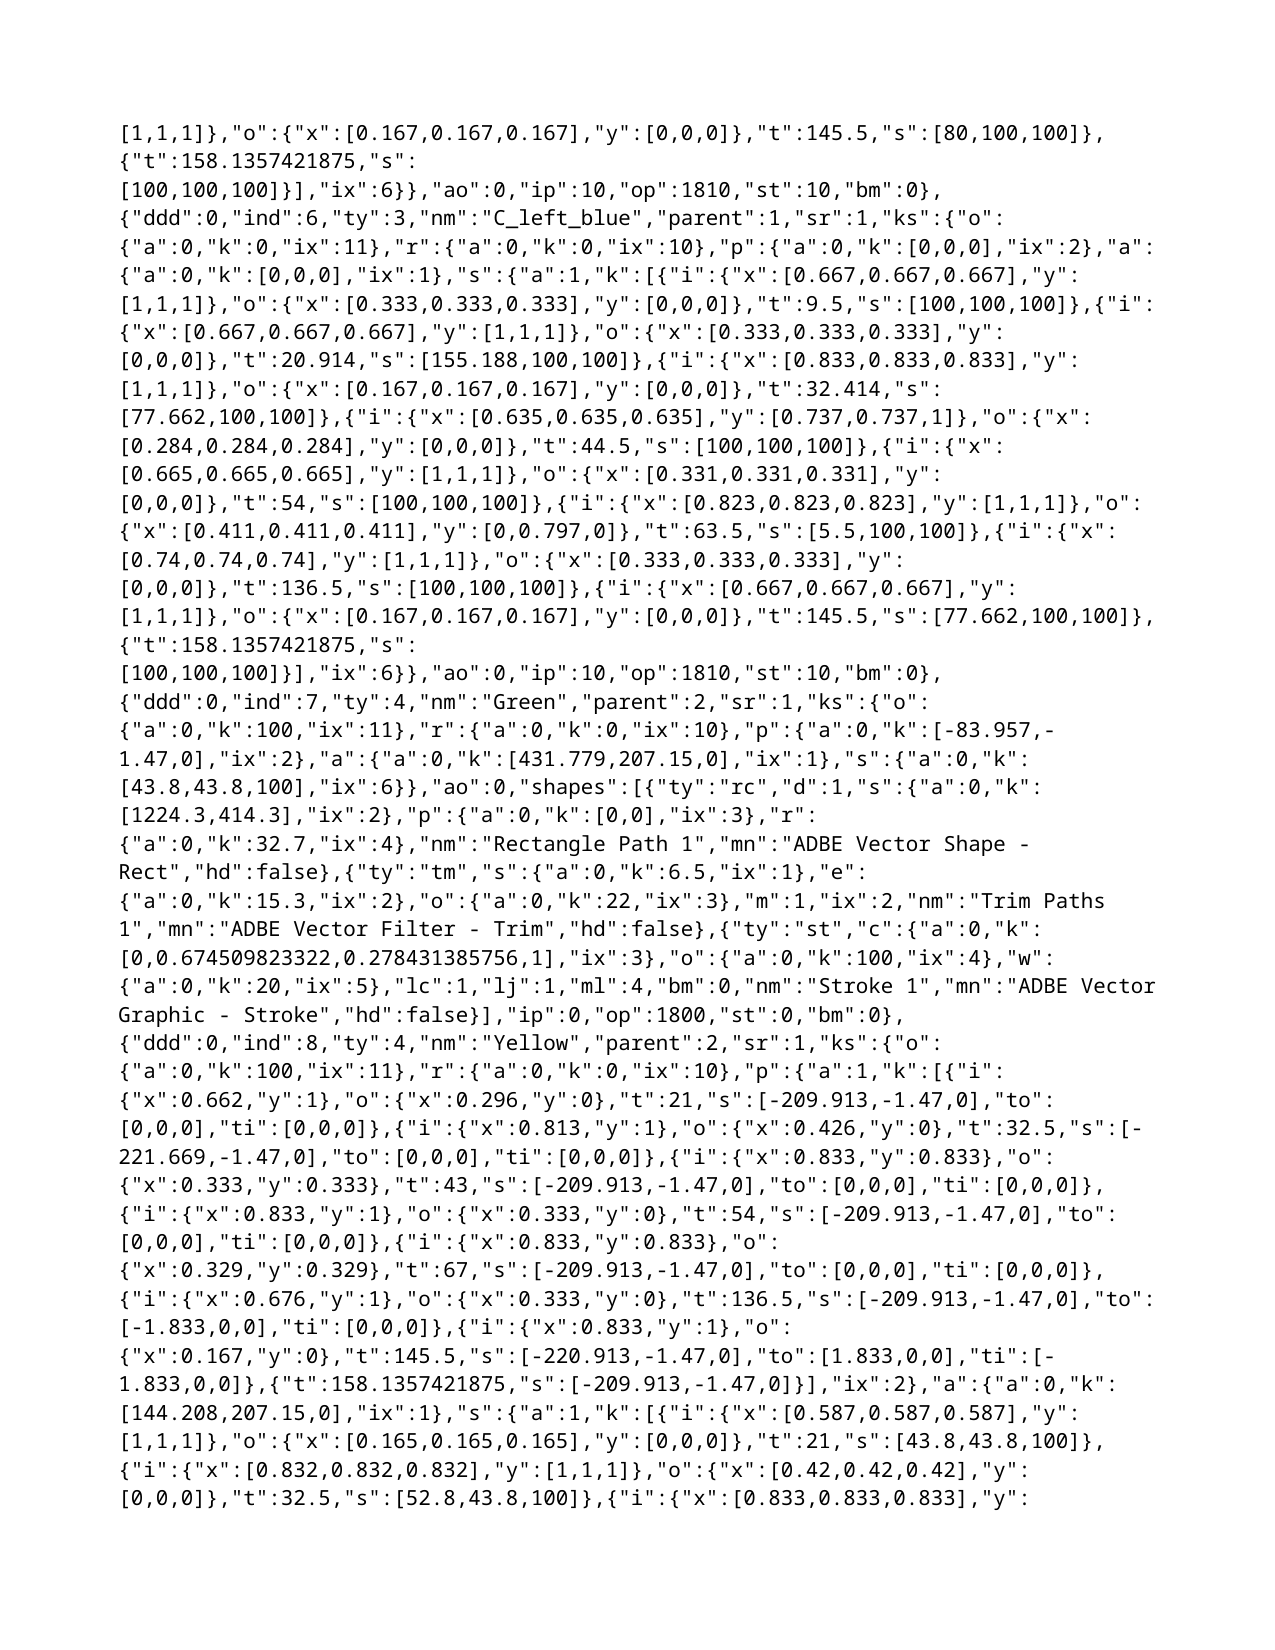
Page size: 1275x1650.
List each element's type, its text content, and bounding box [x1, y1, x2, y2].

text [1,1,1]},"o":{"x":[0.167,0.167,0.167],"y":[0,0,0]},"t":145.5,"s":[80,100,100]},{"t":158.1357421875,"s":[100,100,100]}],"ix":6}},"ao":0,"ip":10,"op":1810,"st":10,"bm":0},{"ddd":0,"ind":6,"ty":3,"nm":"C_left_blue","parent":1,"sr":1,"ks":{"o":{"a":0,"k":0,"ix":11},"r":{"a":0,"k":0,"ix":10},"p":{"a":0,"k":[0,0,0],"ix":2},"a":{"a":0,"k":[0,0,0],"ix":1},"s":{"a":1,"k":[{"i":{"x":[0.667,0.667,0.667],"y":[1,1,1]},"o":{"x":[0.333,0.333,0.333],"y":[0,0,0]},"t":9.5,"s":[100,100,100]},{"i":{"x":[0.667,0.667,0.667],"y":[1,1,1]},"o":{"x":[0.333,0.333,0.333],"y":[0,0,0]},"t":20.914,"s":[155.188,100,100]},{"i":{"x":[0.833,0.833,0.833],"y":[1,1,1]},"o":{"x":[0.167,0.167,0.167],"y":[0,0,0]},"t":32.414,"s":[77.662,100,100]},{"i":{"x":[0.635,0.635,0.635],"y":[0.737,0.737,1]},"o":{"x":[0.284,0.284,0.284],"y":[0,0,0]},"t":44.5,"s":[100,100,100]},{"i":{"x":[0.665,0.665,0.665],"y":[1,1,1]},"o":{"x":[0.331,0.331,0.331],"y":[0,0,0]},"t":54,"s":[100,100,100]},{"i":{"x":[0.823,0.823,0.823],"y":[1,1,1]},"o":{"x":[0.411,0.411,0.411],"y":[0,0.797,0]},"t":63.5,"s":[5.5,100,100]},{"i":{"x":[0.74,0.74,0.74],"y":[1,1,1]},"o":{"x":[0.333,0.333,0.333],"y":[0,0,0]},"t":136.5,"s":[100,100,100]},{"i":{"x":[0.667,0.667,0.667],"y":[1,1,1]},"o":{"x":[0.167,0.167,0.167],"y":[0,0,0]},"t":145.5,"s":[77.662,100,100]},{"t":158.1357421875,"s":[100,100,100]}],"ix":6}},"ao":0,"ip":10,"op":1810,"st":10,"bm":0},{"ddd":0,"ind":7,"ty":4,"nm":"Green","parent":2,"sr":1,"ks":{"o":{"a":0,"k":100,"ix":11},"r":{"a":0,"k":0,"ix":10},"p":{"a":0,"k":[-83.957,-1.47,0],"ix":2},"a":{"a":0,"k":[431.779,207.15,0],"ix":1},"s":{"a":0,"k":[43.8,43.8,100],"ix":6}},"ao":0,"shapes":[{"ty":"rc","d":1,"s":{"a":0,"k":[1224.3,414.3],"ix":2},"p":{"a":0,"k":[0,0],"ix":3},"r":{"a":0,"k":32.7,"ix":4},"nm":"Rectangle Path 1","mn":"ADBE Vector Shape - Rect","hd":false},{"ty":"tm","s":{"a":0,"k":6.5,"ix":1},"e":{"a":0,"k":15.3,"ix":2},"o":{"a":0,"k":22,"ix":3},"m":1,"ix":2,"nm":"Trim Paths 1","mn":"ADBE Vector Filter - Trim","hd":false},{"ty":"st","c":{"a":0,"k":[0,0.674509823322,0.278431385756,1],"ix":3},"o":{"a":0,"k":100,"ix":4},"w":{"a":0,"k":20,"ix":5},"lc":1,"lj":1,"ml":4,"bm":0,"nm":"Stroke 1","mn":"ADBE Vector Graphic - Stroke","hd":false}],"ip":0,"op":1800,"st":0,"bm":0},{"ddd":0,"ind":8,"ty":4,"nm":"Yellow","parent":2,"sr":1,"ks":{"o":{"a":0,"k":100,"ix":11},"r":{"a":0,"k":0,"ix":10},"p":{"a":1,"k":[{"i":{"x":0.662,"y":1},"o":{"x":0.296,"y":0},"t":21,"s":[-209.913,-1.47,0],"to":[0,0,0],"ti":[0,0,0]},{"i":{"x":0.813,"y":1},"o":{"x":0.426,"y":0},"t":32.5,"s":[-221.669,-1.47,0],"to":[0,0,0],"ti":[0,0,0]},{"i":{"x":0.833,"y":0.833},"o":{"x":0.333,"y":0.333},"t":43,"s":[-209.913,-1.47,0],"to":[0,0,0],"ti":[0,0,0]},{"i":{"x":0.833,"y":1},"o":{"x":0.333,"y":0},"t":54,"s":[-209.913,-1.47,0],"to":[0,0,0],"ti":[0,0,0]},{"i":{"x":0.833,"y":0.833},"o":{"x":0.329,"y":0.329},"t":67,"s":[-209.913,-1.47,0],"to":[0,0,0],"ti":[0,0,0]},{"i":{"x":0.676,"y":1},"o":{"x":0.333,"y":0},"t":136.5,"s":[-209.913,-1.47,0],"to":[-1.833,0,0],"ti":[0,0,0]},{"i":{"x":0.833,"y":1},"o":{"x":0.167,"y":0},"t":145.5,"s":[-220.913,-1.47,0],"to":[1.833,0,0],"ti":[-1.833,0,0]},{"t":158.1357421875,"s":[-209.913,-1.47,0]}],"ix":2},"a":{"a":0,"k":[144.208,207.15,0],"ix":1},"s":{"a":1,"k":[{"i":{"x":[0.587,0.587,0.587],"y":[1,1,1]},"o":{"x":[0.165,0.165,0.165],"y":[0,0,0]},"t":21,"s":[43.8,43.8,100]},{"i":{"x":[0.832,0.832,0.832],"y":[1,1,1]},"o":{"x":[0.42,0.42,0.42],"y":[0,0,0]},"t":32.5,"s":[52.8,43.8,100]},{"i":{"x":[0.833,0.833,0.833],"y": [118, 118, 1157, 1512]
